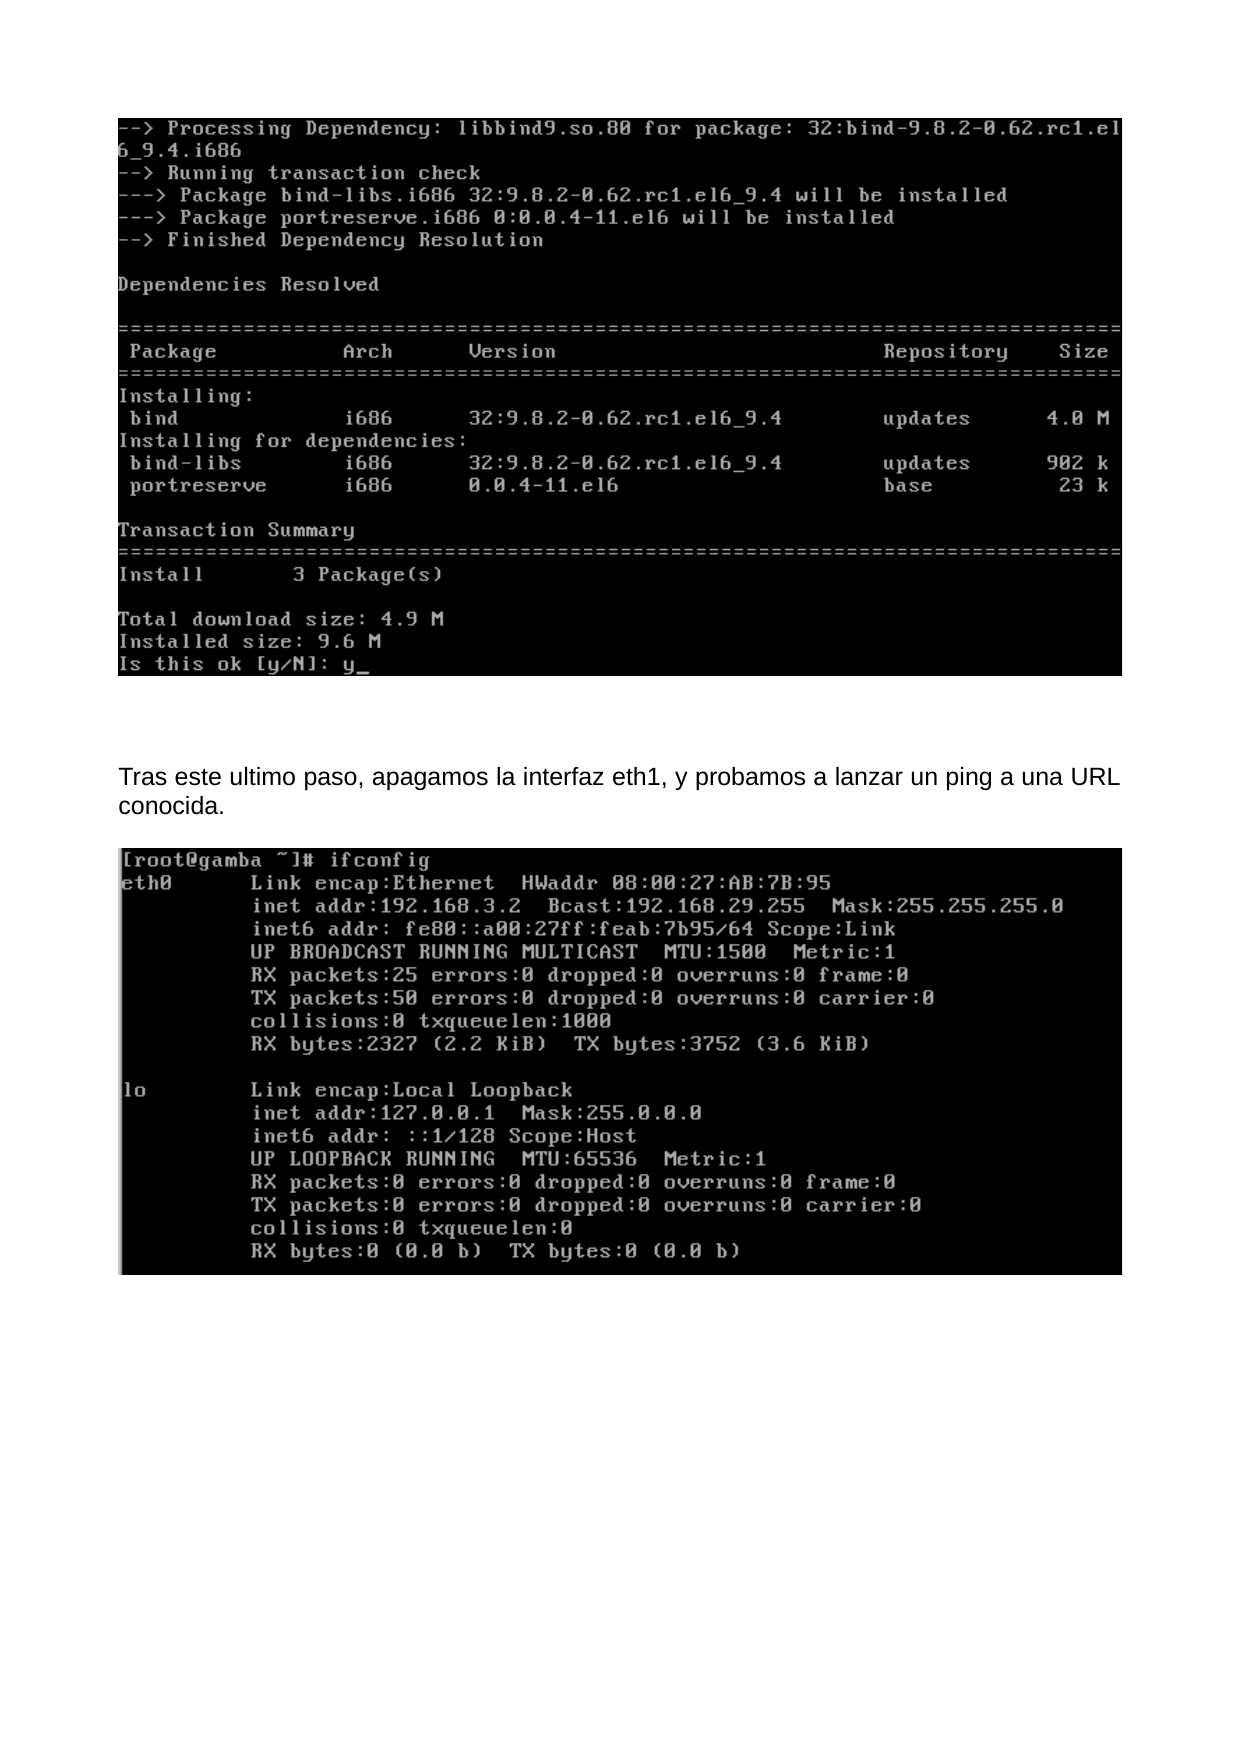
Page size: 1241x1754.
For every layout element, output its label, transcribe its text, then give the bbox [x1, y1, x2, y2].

picture [118, 848, 1123, 1275]
picture [118, 118, 1123, 676]
text Tras este ultimo paso, apagamos la interfaz eth1, y probamos a lanzar un ping a una URL conocida. [118, 762, 1122, 819]
